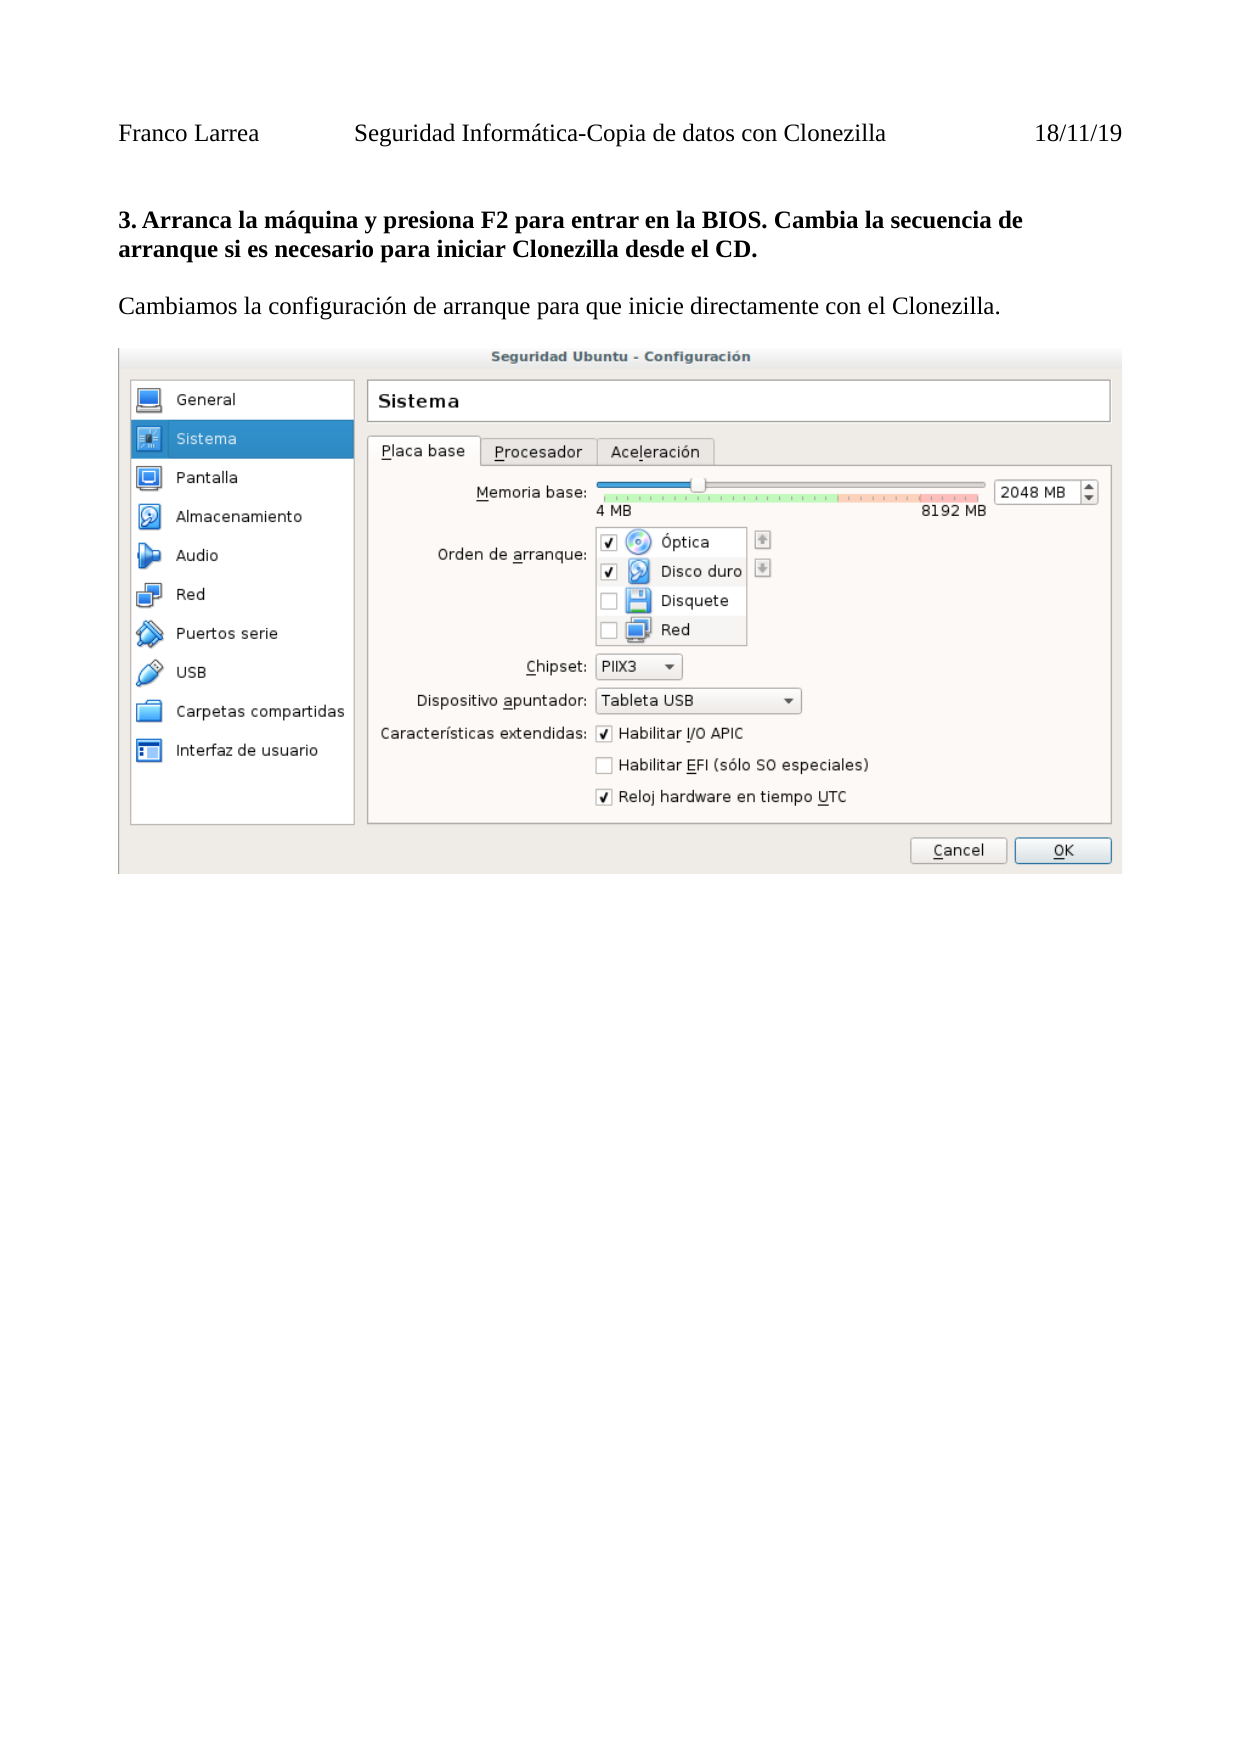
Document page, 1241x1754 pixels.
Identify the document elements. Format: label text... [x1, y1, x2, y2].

text Cambiamos la configuración de arranque para que inicie directamente con el Clonezilla. [118, 291, 1122, 320]
text 3. Arranca la máquina y presiona F2 para entrar en la BIOS. Cambia la secuencia de arranque si es necesario para iniciar Clonezilla desde el CD. [118, 205, 1122, 263]
picture [118, 348, 1123, 874]
